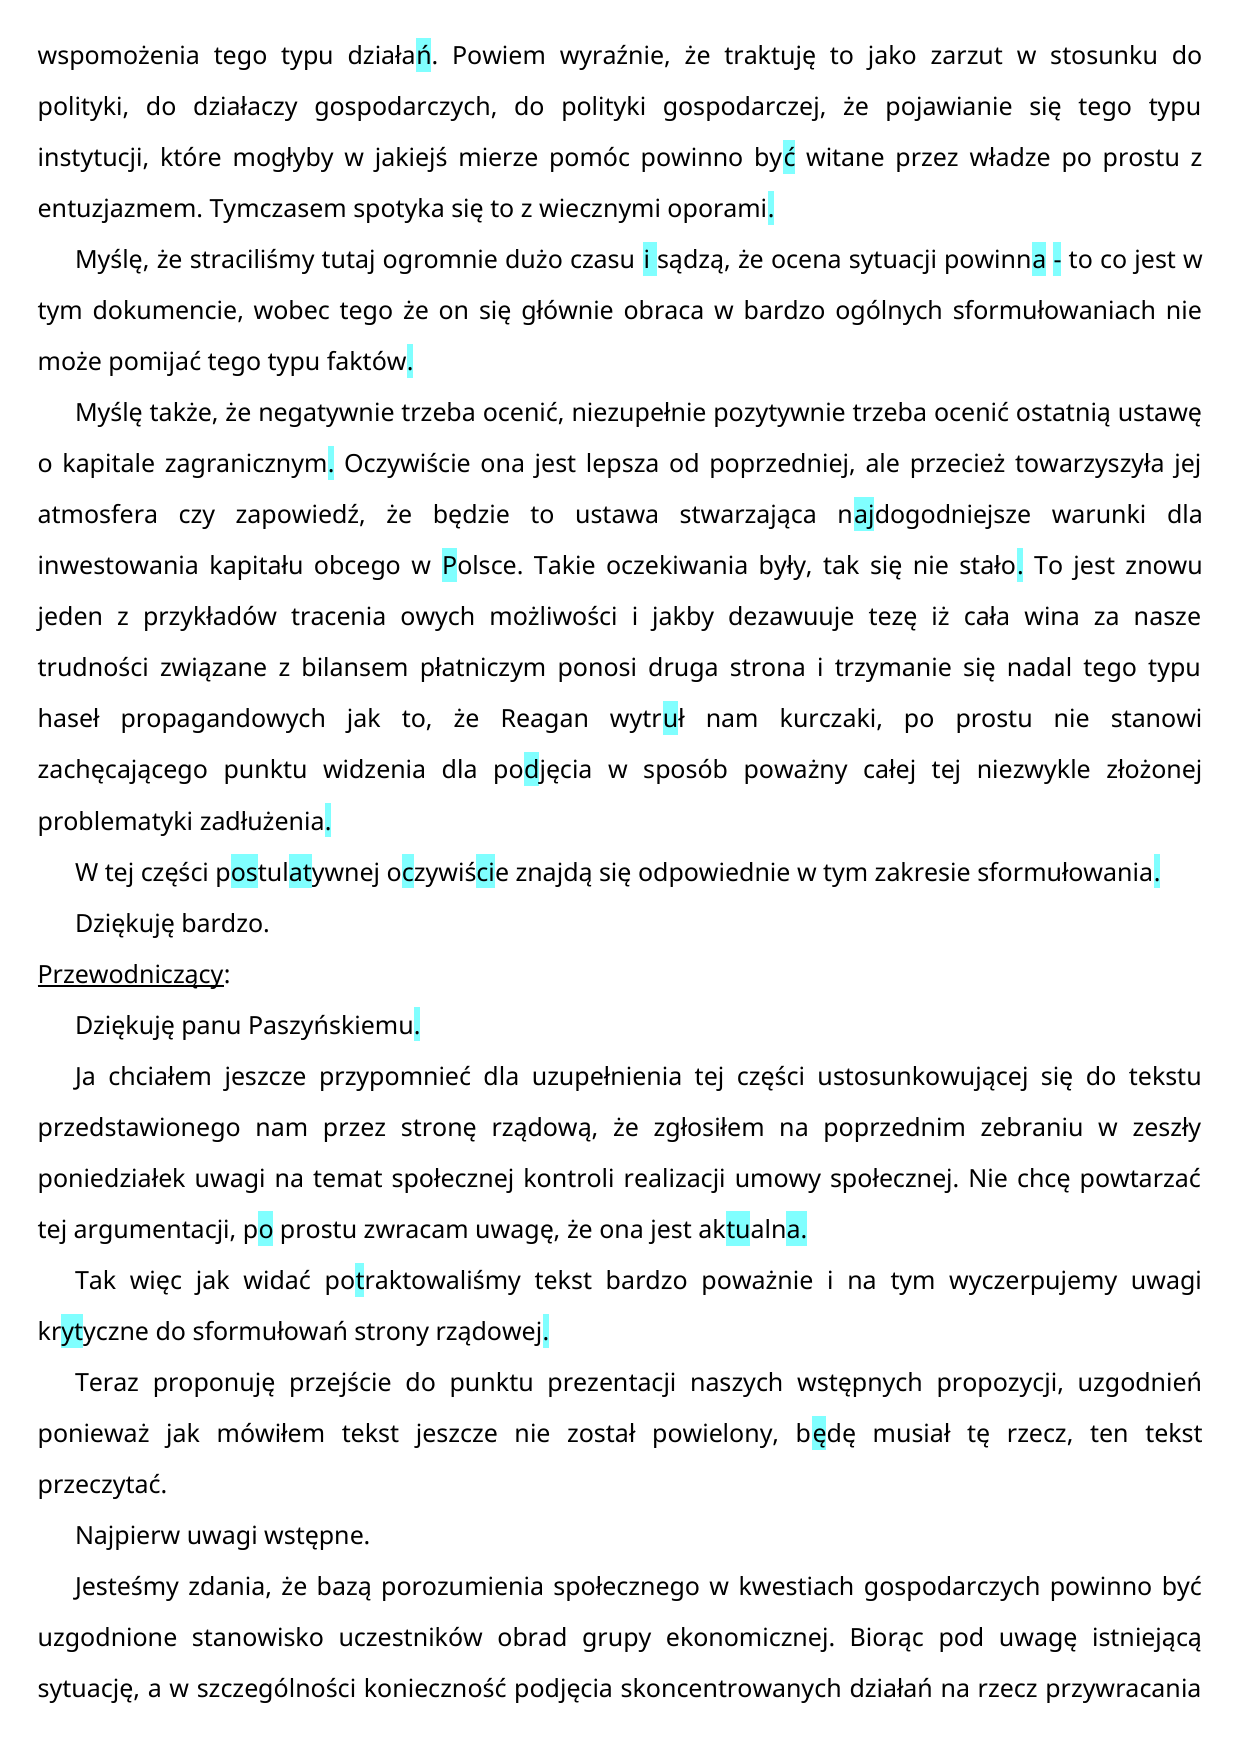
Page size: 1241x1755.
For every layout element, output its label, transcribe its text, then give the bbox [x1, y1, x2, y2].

text W tej części postulatywnej oczywiście znajdą się odpowiednie w tym zakresie sformułowania. [37, 854, 1203, 888]
text Jesteśmy zdania, że bazą porozumienia społecznego w kwestiach gospodarczych powinno być uzgodnione stanowisko uczestników obrad grupy ekonomicznej. Biorąc pod uwagę istniejącą sytuację, a w szczególności konieczność podjęcia skoncentrowanych działań na rzecz przywracania [37, 1569, 1203, 1705]
text wspomożenia tego typu działań. Powiem wyraźnie, że traktuję to jako zarzut w stosunku do polityki, do działaczy gospodarczych, do polityki gospodarczej, że pojawianie się tego typu instytucji, które mogłyby w jakiejś mierze pomóc powinno być witane przez władze po prostu z entuzjazmem. Tymczasem spotyka się to z wiecznymi oporami. [37, 37, 1203, 225]
text Dziękuję panu Paszyńskiemu. [37, 1007, 1203, 1041]
text Najpierw uwagi wstępne. [37, 1518, 1203, 1552]
text Ja chciałem jeszcze przypomnieć dla uzupełnienia tej części ustosunkowującej się do tekstu przedstawionego nam przez stronę rządową, że zgłosiłem na poprzednim zebraniu w zeszły poniedziałek uwagi na temat społecznej kontroli realizacji umowy społecznej. Nie chcę powtarzać tej argumentacji, po prostu zwracam uwagę, że ona jest aktualna. [37, 1058, 1203, 1246]
text Dziękuję bardzo. [37, 905, 1203, 939]
text Teraz proponuję przejście do punktu prezentacji naszych wstępnych propozycji, uzgodnień ponieważ jak mówiłem tekst jeszcze nie został powielony, będę musiał tę rzecz, ten tekst przeczytać. [37, 1364, 1203, 1501]
text Myślę, że straciliśmy tutaj ogromnie dużo czasu i sądzą, że ocena sytuacji powinna - to co jest w tym dokumencie, wobec tego że on się głównie obraca w bardzo ogólnych sformułowaniach nie może pomijać tego typu faktów. [37, 242, 1203, 378]
text Przewodniczący: [37, 956, 1203, 990]
text Tak więc jak widać potraktowaliśmy tekst bardzo poważnie i na tym wyczerpujemy uwagi krytyczne do sformułowań strony rządowej. [37, 1262, 1203, 1348]
text Myślę także, że negatywnie trzeba ocenić, niezupełnie pozytywnie trzeba ocenić ostatnią ustawę o kapitale zagranicznym. Oczywiście ona jest lepsza od poprzedniej, ale przecież towarzyszyła jej atmosfera czy zapowiedź, że będzie to ustawa stwarzająca najdogodniejsze warunki dla inwestowania kapitału obcego w Polsce. Takie oczekiwania były, tak się nie stało. To jest znowu jeden z przykładów tracenia owych możliwości i jakby dezawuuje tezę iż cała wina za nasze trudności związane z bilansem płatniczym ponosi druga strona i trzymanie się nadal tego typu haseł propagandowych jak to, że Reagan wytruł nam kurczaki, po prostu nie stanowi zachęcającego punktu widzenia dla podjęcia w sposób poważny całej tej niezwykle złożonej problematyki zadłużenia. [37, 395, 1203, 837]
